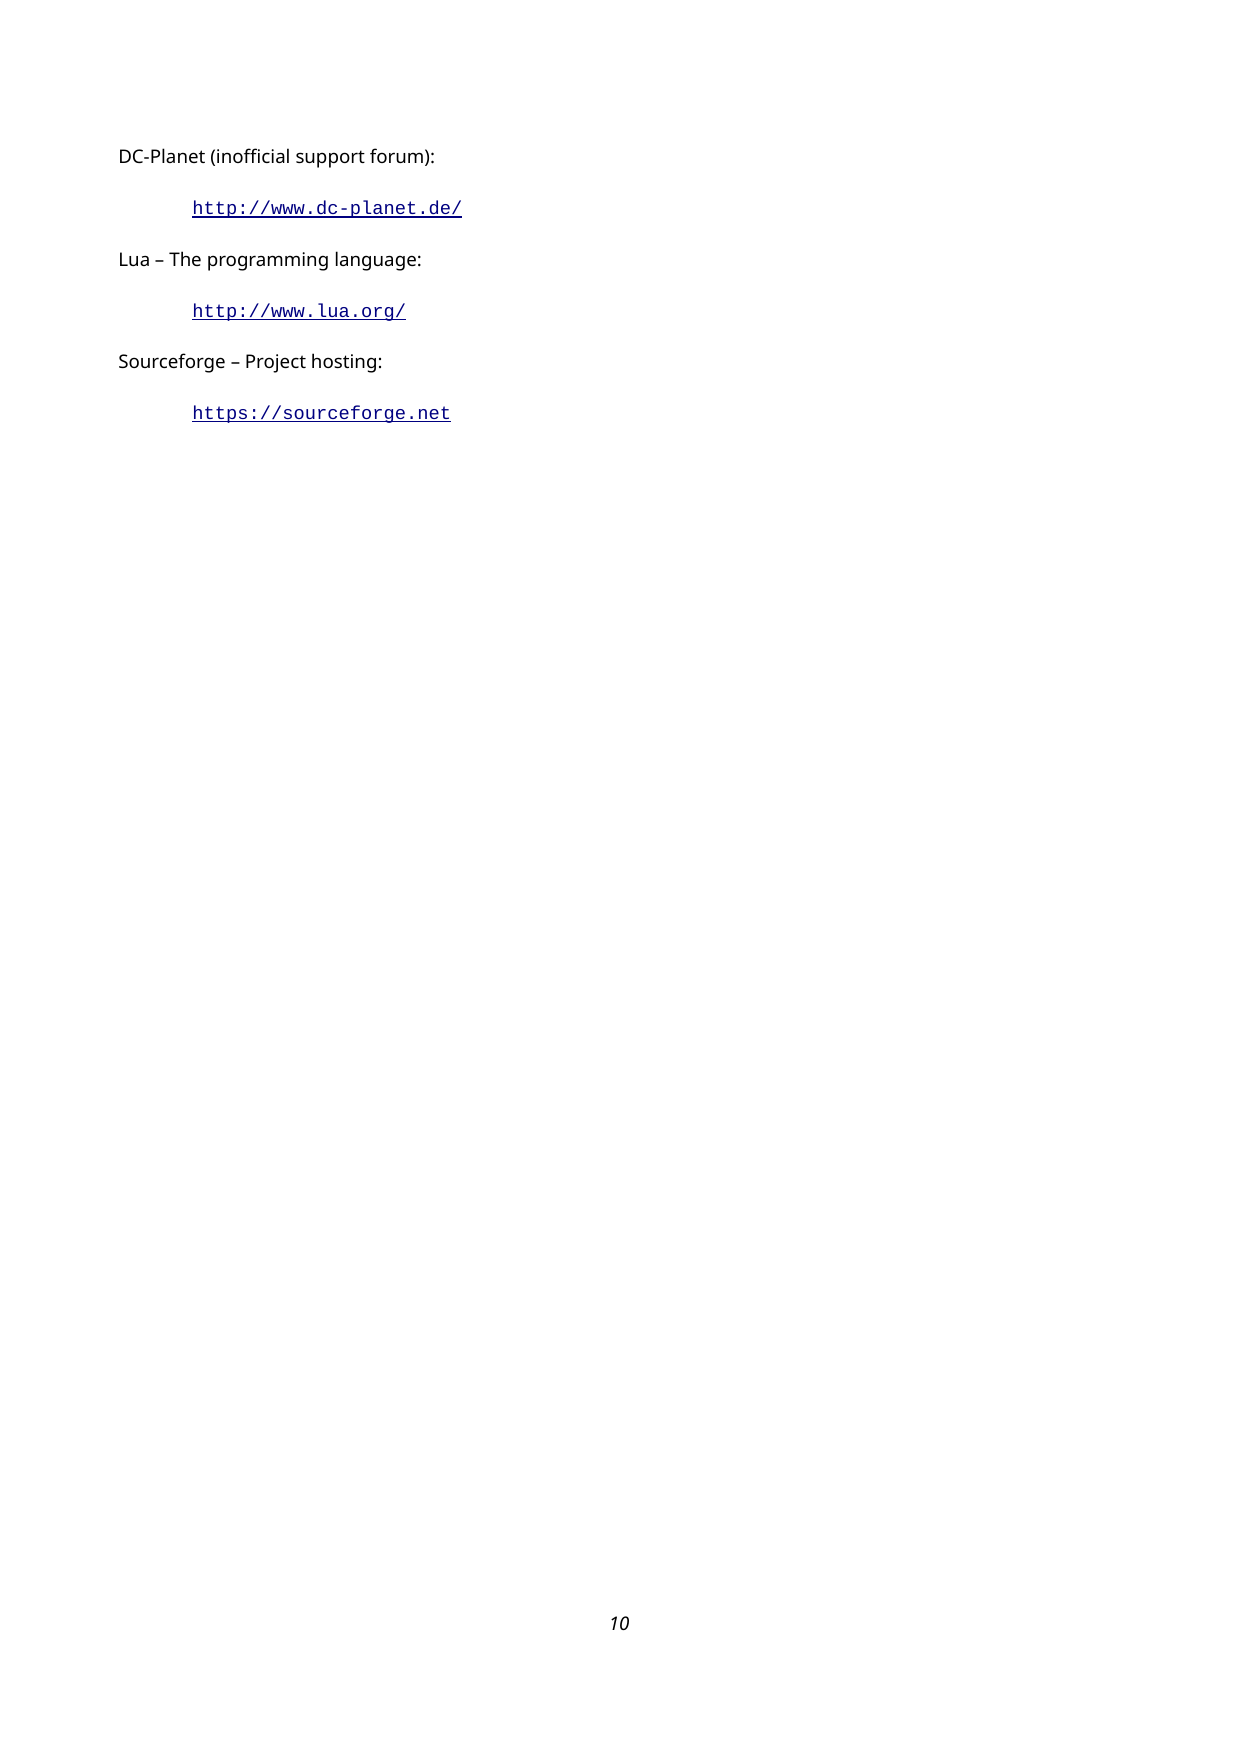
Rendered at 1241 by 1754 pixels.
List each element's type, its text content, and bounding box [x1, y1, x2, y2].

text Lua – The programming language: [118, 246, 1122, 271]
text DC-Planet (inofficial support forum): [118, 144, 1122, 169]
text http://www.dc-planet.de/ [118, 195, 1122, 220]
text http://www.lua.org/ [118, 297, 1122, 323]
text Sourceforge – Project hosting: [118, 348, 1122, 374]
text https://sourceforge.net [118, 399, 1122, 425]
